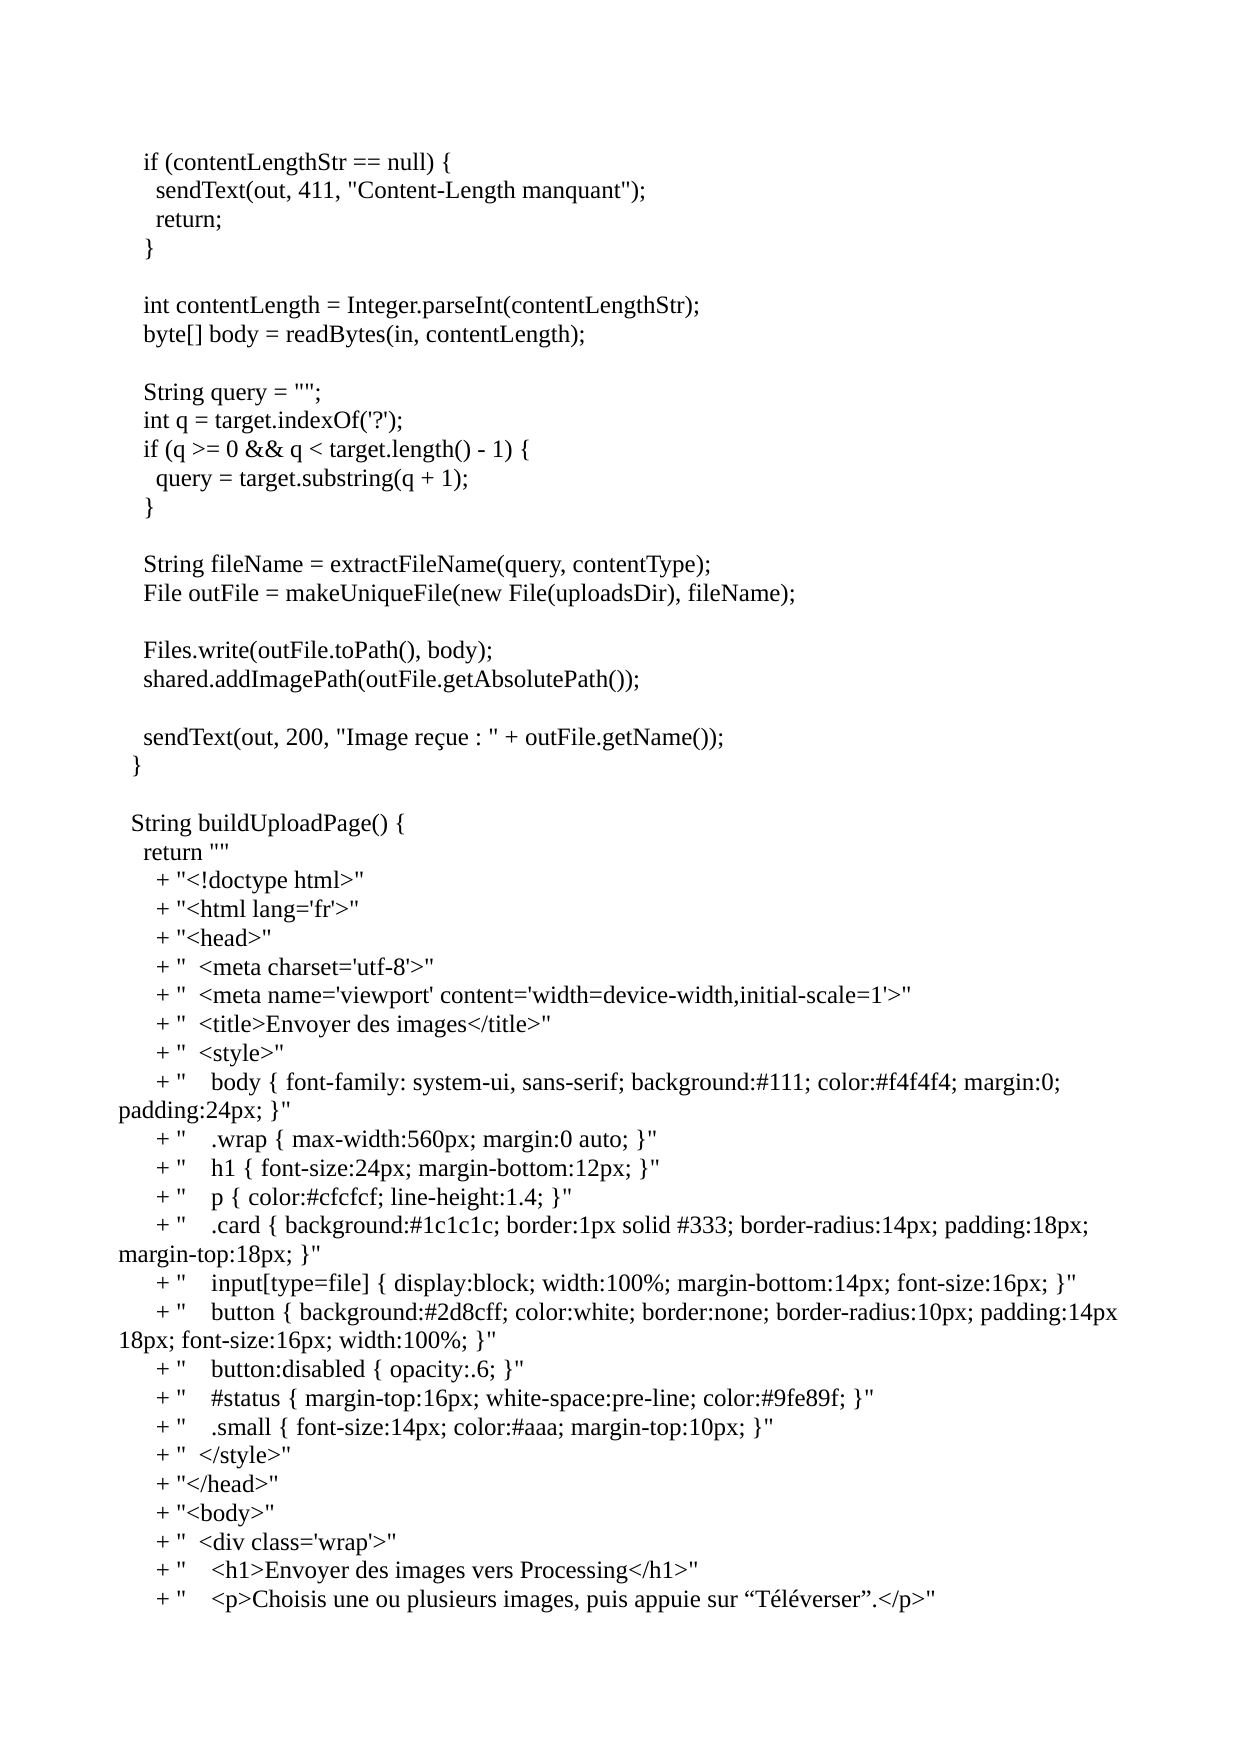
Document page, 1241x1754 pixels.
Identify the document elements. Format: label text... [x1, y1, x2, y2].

text + " </style>" [118, 1441, 1122, 1469]
text + "<body>" [118, 1498, 1122, 1527]
text String fileName = extractFileName(query, contentType); [118, 549, 1122, 578]
text sendText(out, 200, "Image reçue : " + outFile.getName()); [118, 722, 1122, 751]
text return; [118, 204, 1122, 233]
text + "<!doctype html>" [118, 866, 1122, 894]
text + " <style>" [118, 1038, 1122, 1067]
text + " button { background:#2d8cff; color:white; border:none; border-radius:10px; padding:14px 18px; font-size:16px; width:100%; }" [118, 1297, 1122, 1354]
text + " h1 { font-size:24px; margin-bottom:12px; }" [118, 1153, 1122, 1182]
text + "<html lang='fr'>" [118, 894, 1122, 923]
text String query = ""; [118, 377, 1122, 406]
text } [118, 492, 1122, 521]
text if (q >= 0 && q < target.length() - 1) { [118, 434, 1122, 463]
text } [118, 751, 1122, 779]
text String buildUploadPage() { [118, 808, 1122, 837]
text + " <meta charset='utf-8'>" [118, 952, 1122, 981]
text int contentLength = Integer.parseInt(contentLengthStr); [118, 291, 1122, 319]
text + " .small { font-size:14px; color:#aaa; margin-top:10px; }" [118, 1412, 1122, 1441]
text sendText(out, 411, "Content-Length manquant"); [118, 176, 1122, 204]
text + " #status { margin-top:16px; white-space:pre-line; color:#9fe89f; }" [118, 1383, 1122, 1412]
text Files.write(outFile.toPath(), body); [118, 636, 1122, 664]
text + "</head>" [118, 1469, 1122, 1498]
text File outFile = makeUniqueFile(new File(uploadsDir), fileName); [118, 578, 1122, 607]
text byte[] body = readBytes(in, contentLength); [118, 319, 1122, 348]
text + " button:disabled { opacity:.6; }" [118, 1354, 1122, 1383]
text + " <p>Choisis une ou plusieurs images, puis appuie sur “Téléverser”.</p>" [118, 1584, 1122, 1613]
text + " .card { background:#1c1c1c; border:1px solid #333; border-radius:14px; padding:18px; margin-top:18px; }" [118, 1211, 1122, 1268]
text + " body { font-family: system-ui, sans-serif; background:#111; color:#f4f4f4; margin:0; padding:24px; }" [118, 1067, 1122, 1124]
text shared.addImagePath(outFile.getAbsolutePath()); [118, 664, 1122, 693]
text query = target.substring(q + 1); [118, 463, 1122, 492]
text + " <title>Envoyer des images</title>" [118, 1009, 1122, 1038]
text int q = target.indexOf('?'); [118, 406, 1122, 434]
text } [118, 233, 1122, 262]
text + "<head>" [118, 923, 1122, 952]
text + " p { color:#cfcfcf; line-height:1.4; }" [118, 1182, 1122, 1211]
text return "" [118, 837, 1122, 866]
text + " <meta name='viewport' content='width=device-width,initial-scale=1'>" [118, 981, 1122, 1009]
text + " <div class='wrap'>" [118, 1527, 1122, 1556]
text if (contentLengthStr == null) { [118, 147, 1122, 176]
text + " <h1>Envoyer des images vers Processing</h1>" [118, 1556, 1122, 1584]
text + " input[type=file] { display:block; width:100%; margin-bottom:14px; font-size:16px; }" [118, 1268, 1122, 1297]
text + " .wrap { max-width:560px; margin:0 auto; }" [118, 1124, 1122, 1153]
